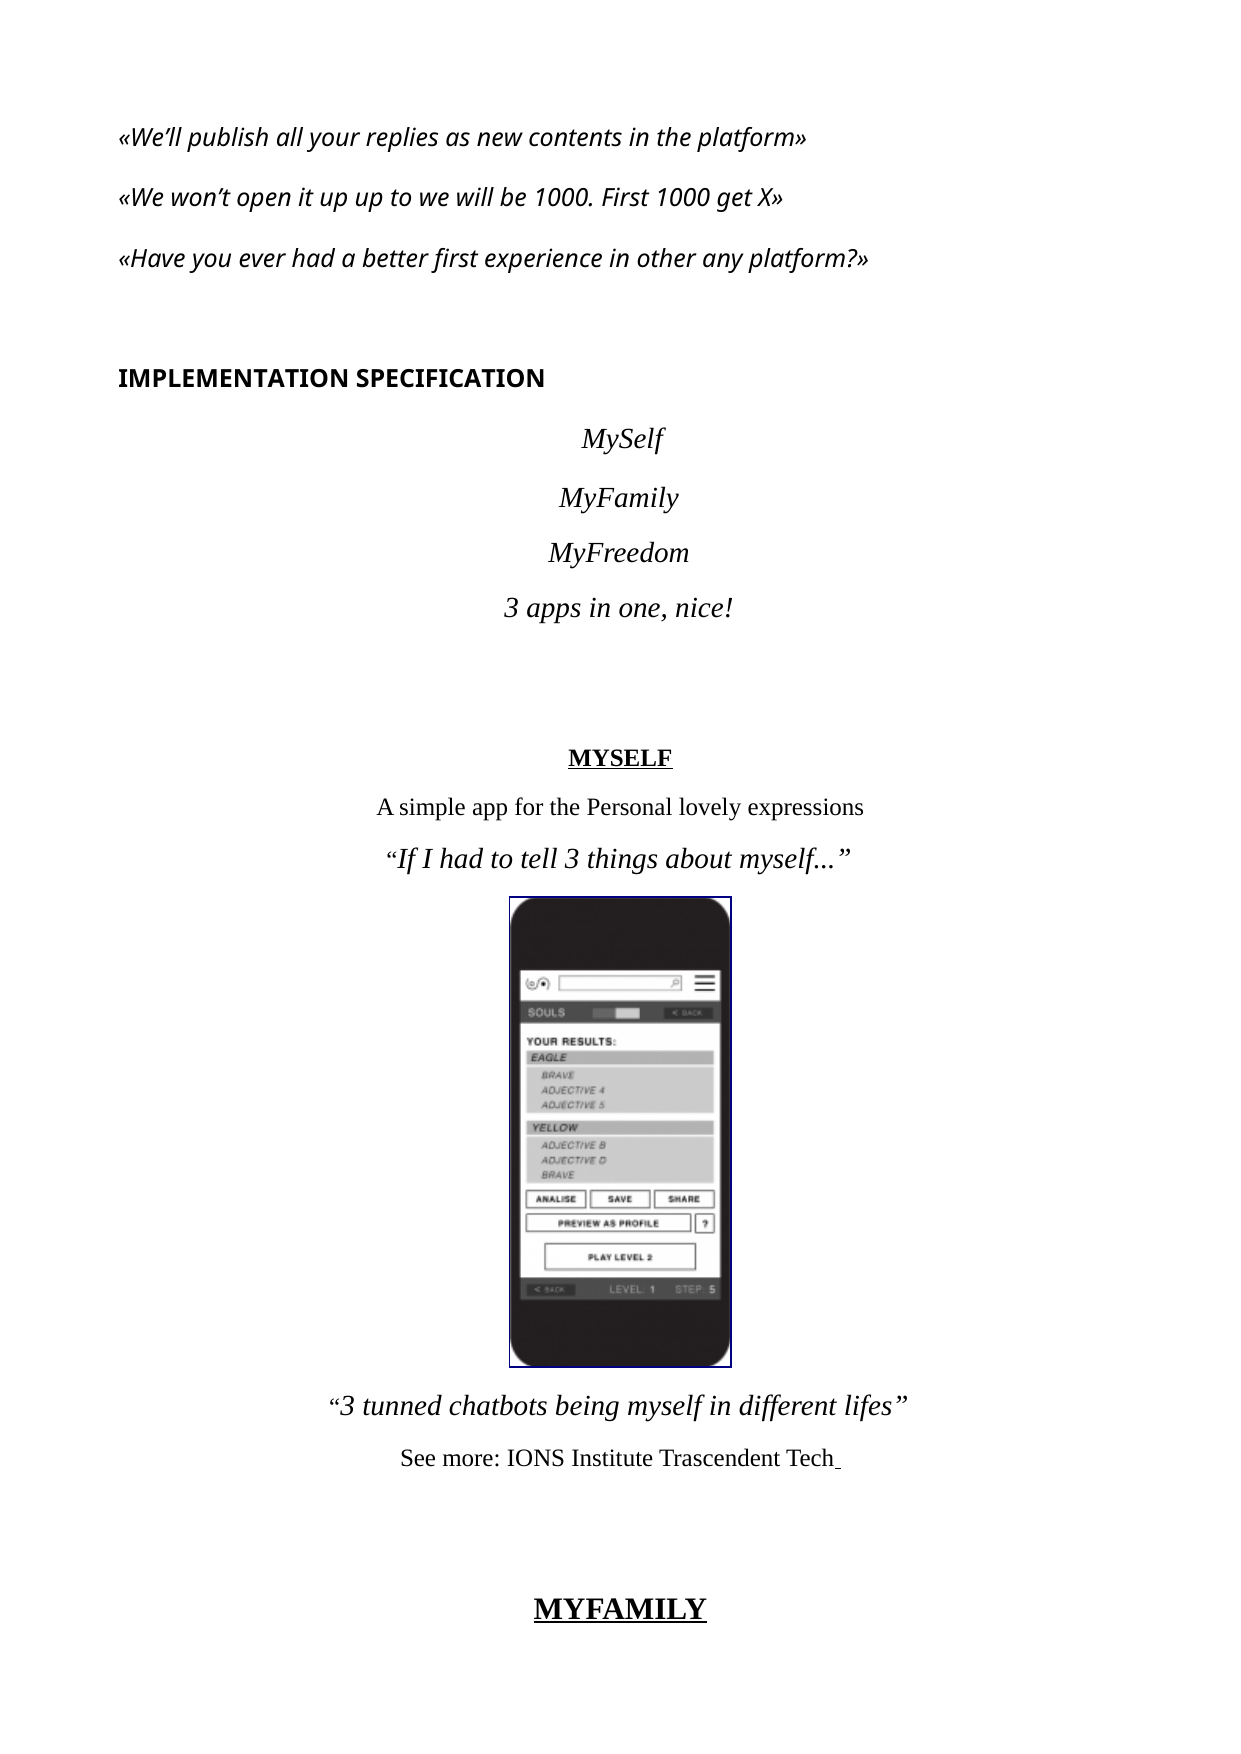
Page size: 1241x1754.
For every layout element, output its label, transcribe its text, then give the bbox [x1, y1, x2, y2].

text «We’ll publish all your replies as new contents in the platform» [118, 118, 1122, 153]
text MyFreedom [118, 535, 1122, 569]
text MYSELF [118, 743, 1122, 772]
text “If I had to tell 3 things about myself...” [118, 841, 1122, 875]
text A simple app for the Personal lovely expressions [118, 792, 1122, 821]
text «Have you ever had a better first experience in other any platform?» [118, 239, 1122, 274]
text «We won’t open it up up to we will be 1000. First 1000 get X» [118, 178, 1122, 214]
text IMPLEMENTATION SPECIFICATION [118, 360, 1122, 395]
text 3 apps in one, nice! [118, 590, 1122, 624]
text MYFAMILY [118, 1590, 1122, 1626]
picture [510, 898, 730, 1366]
text MyFamily [118, 481, 1122, 514]
text MySelf [118, 420, 1122, 456]
text See more: IONS Institute Trascendent Tech [118, 1443, 1122, 1472]
text “3 tunned chatbots being myself in different lifes” [118, 1388, 1122, 1422]
